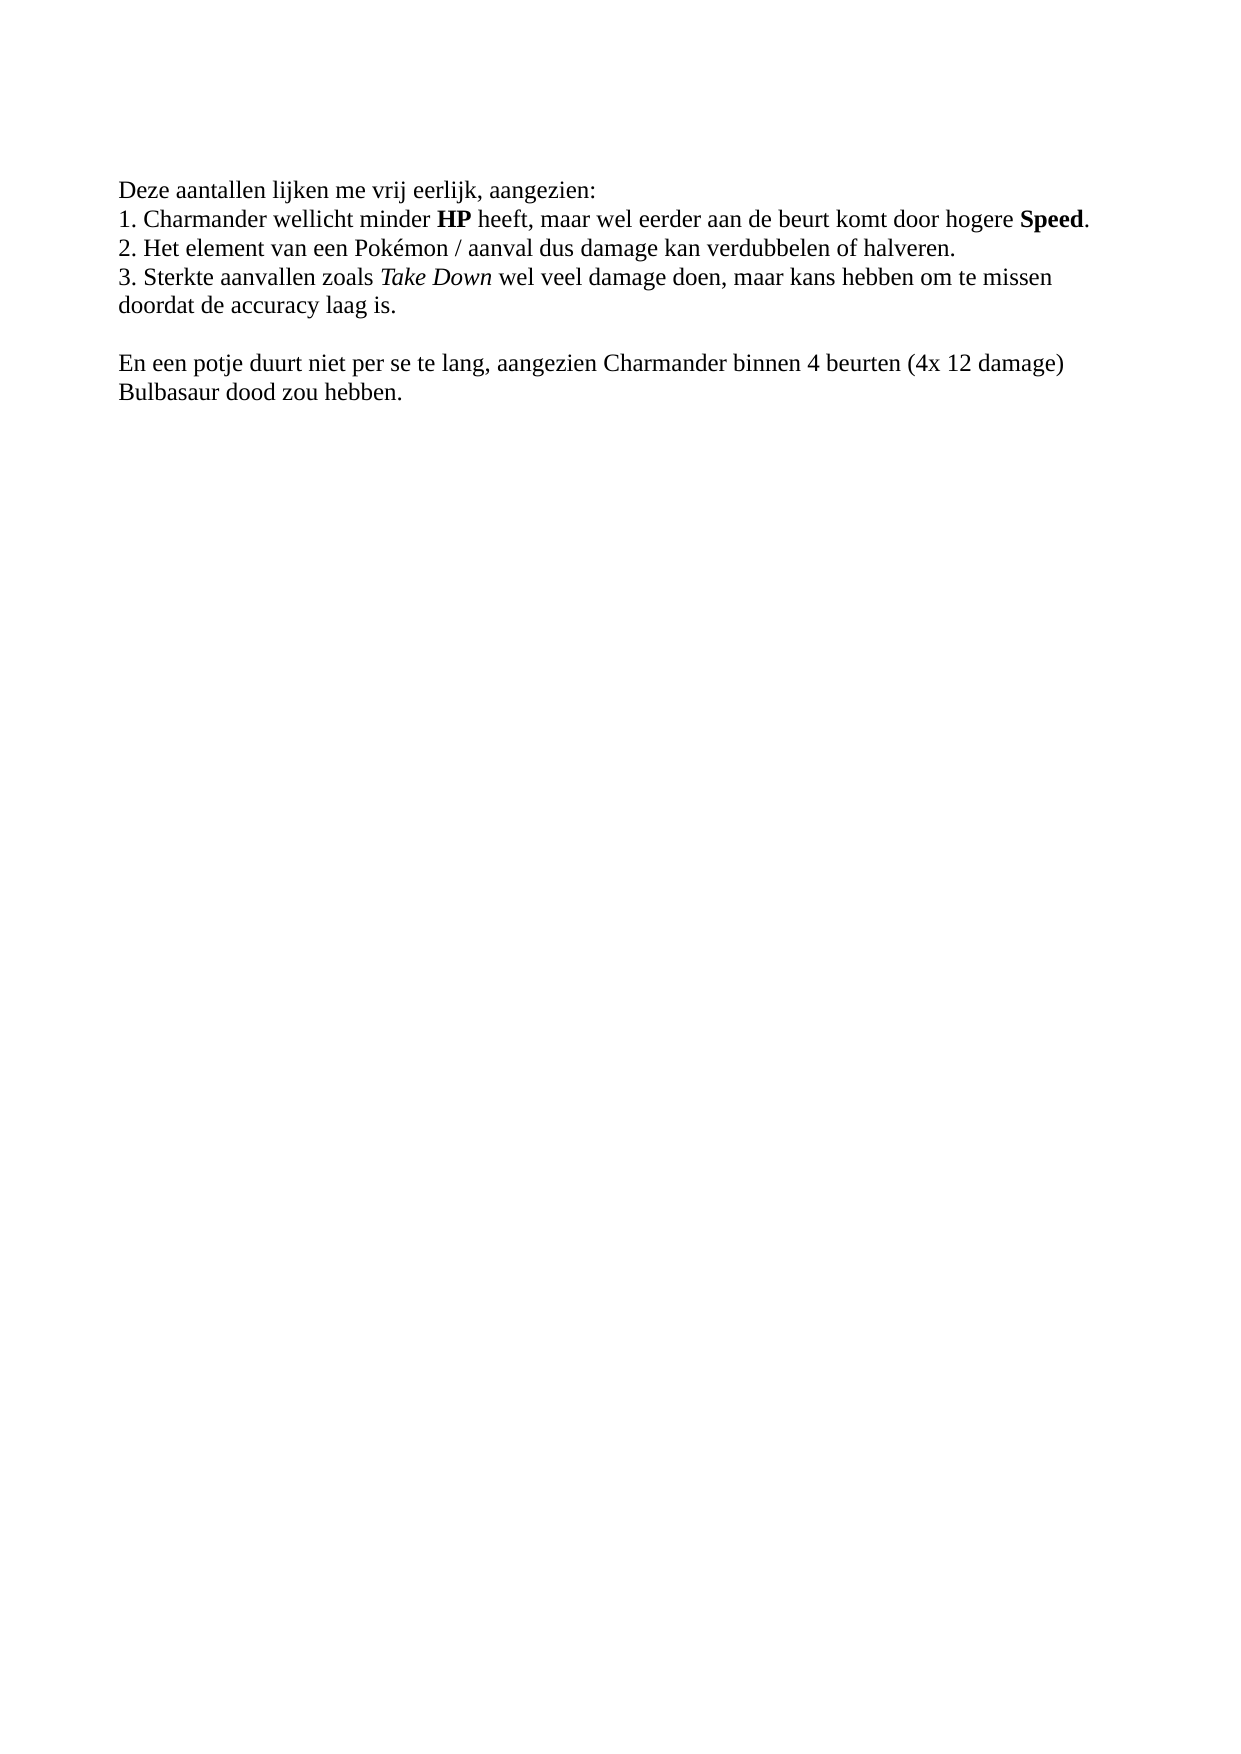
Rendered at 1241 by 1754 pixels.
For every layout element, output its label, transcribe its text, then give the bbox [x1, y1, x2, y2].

text 3. Sterkte aanvallen zoals Take Down wel veel damage doen, maar kans hebben om te missen doordat de accuracy laag is. [118, 262, 1122, 319]
text En een potje duurt niet per se te lang, aangezien Charmander binnen 4 beurten (4x 12 damage) Bulbasaur dood zou hebben. [118, 348, 1122, 406]
text Deze aantallen lijken me vrij eerlijk, aangezien: [118, 176, 1122, 204]
text 2. Het element van een Pokémon / aanval dus damage kan verdubbelen of halveren. [118, 233, 1122, 262]
text 1. Charmander wellicht minder HP heeft, maar wel eerder aan de beurt komt door hogere Speed. [118, 204, 1122, 233]
